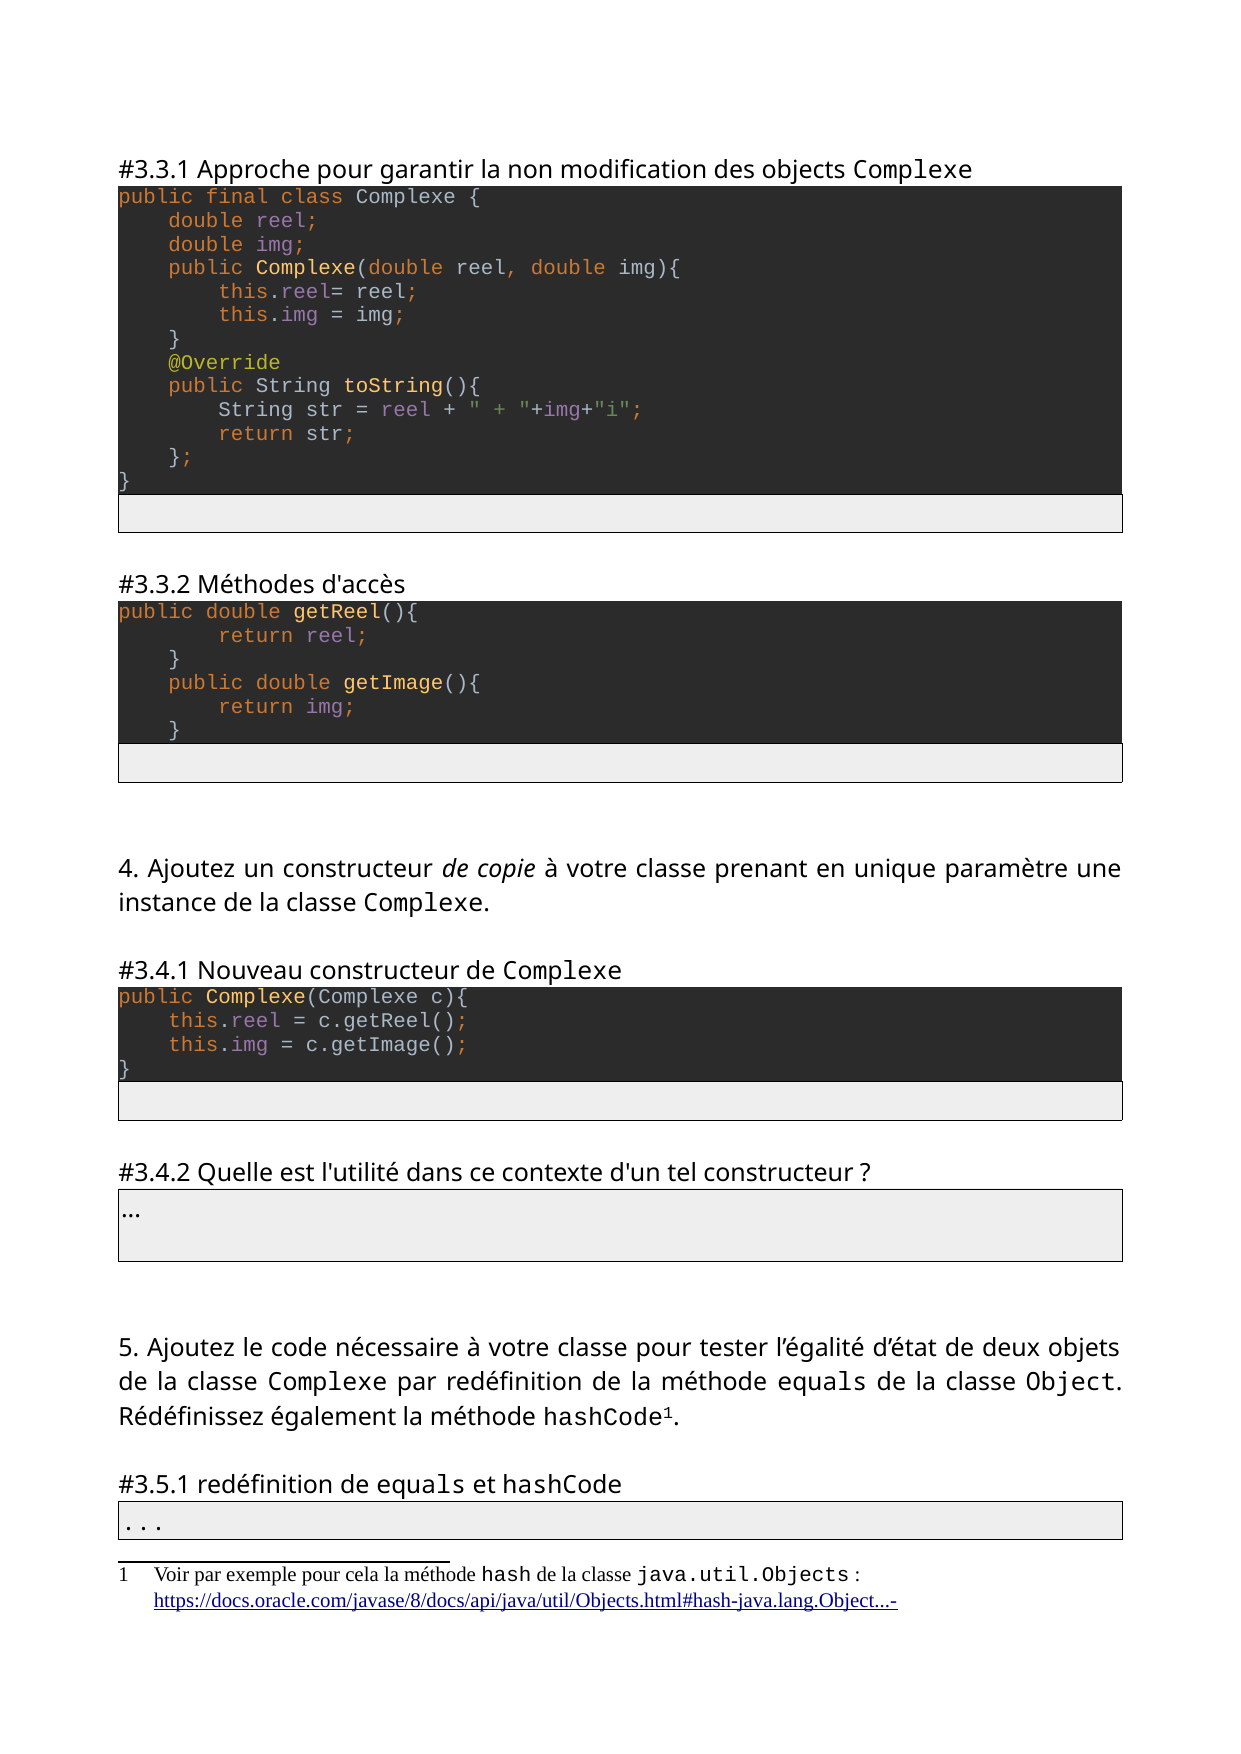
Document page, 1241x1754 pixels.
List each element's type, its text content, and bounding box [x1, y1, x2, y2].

text ... [119, 1502, 1122, 1539]
text public Complexe(Complexe c){ this.reel = c.getReel(); this.img = c.getImage(); } [118, 987, 1122, 1081]
text #3.3.2 Méthodes d'accès [118, 567, 1122, 601]
text 4. Ajoutez un constructeur de copie à votre classe prenant en unique paramètre une instance de la classe Complexe. [118, 850, 1122, 918]
text ... [119, 1190, 1122, 1223]
text public final class Complexe { double reel; double img; public Complexe(double reel, double img){ this.reel= reel; this.img = img; } @Override public String toString(){ String str = reel + " + "+img+"i"; return str; }; } [118, 186, 1122, 494]
text public double getReel(){ return reel; } public double getImage(){ return img; } [118, 601, 1122, 743]
text #3.4.2 Quelle est l'utilité dans ce contexte d'un tel constructeur ? [118, 1154, 1122, 1188]
text #3.3.1 Approche pour garantir la non modification des objects Complexe [118, 152, 1122, 186]
text #3.4.1 Nouveau constructeur de Complexe [118, 952, 1122, 987]
text #3.5.1 redéfinition de equals et hashCode [118, 1466, 1122, 1501]
text Voir par exemple pour cela la méthode hash de la classe java.util.Objects : https://docs.oracle.com/javase/8/docs/api/java/util/Objects.html#hash-java.lang.Object...- [118, 1562, 1122, 1612]
text 5. Ajoutez le code nécessaire à votre classe pour tester l’égalité d’état de deux objets de la classe Complexe par redéfinition de la méthode equals de la classe Object. Rédéfinissez également la méthode hashCode. [118, 1330, 1122, 1432]
